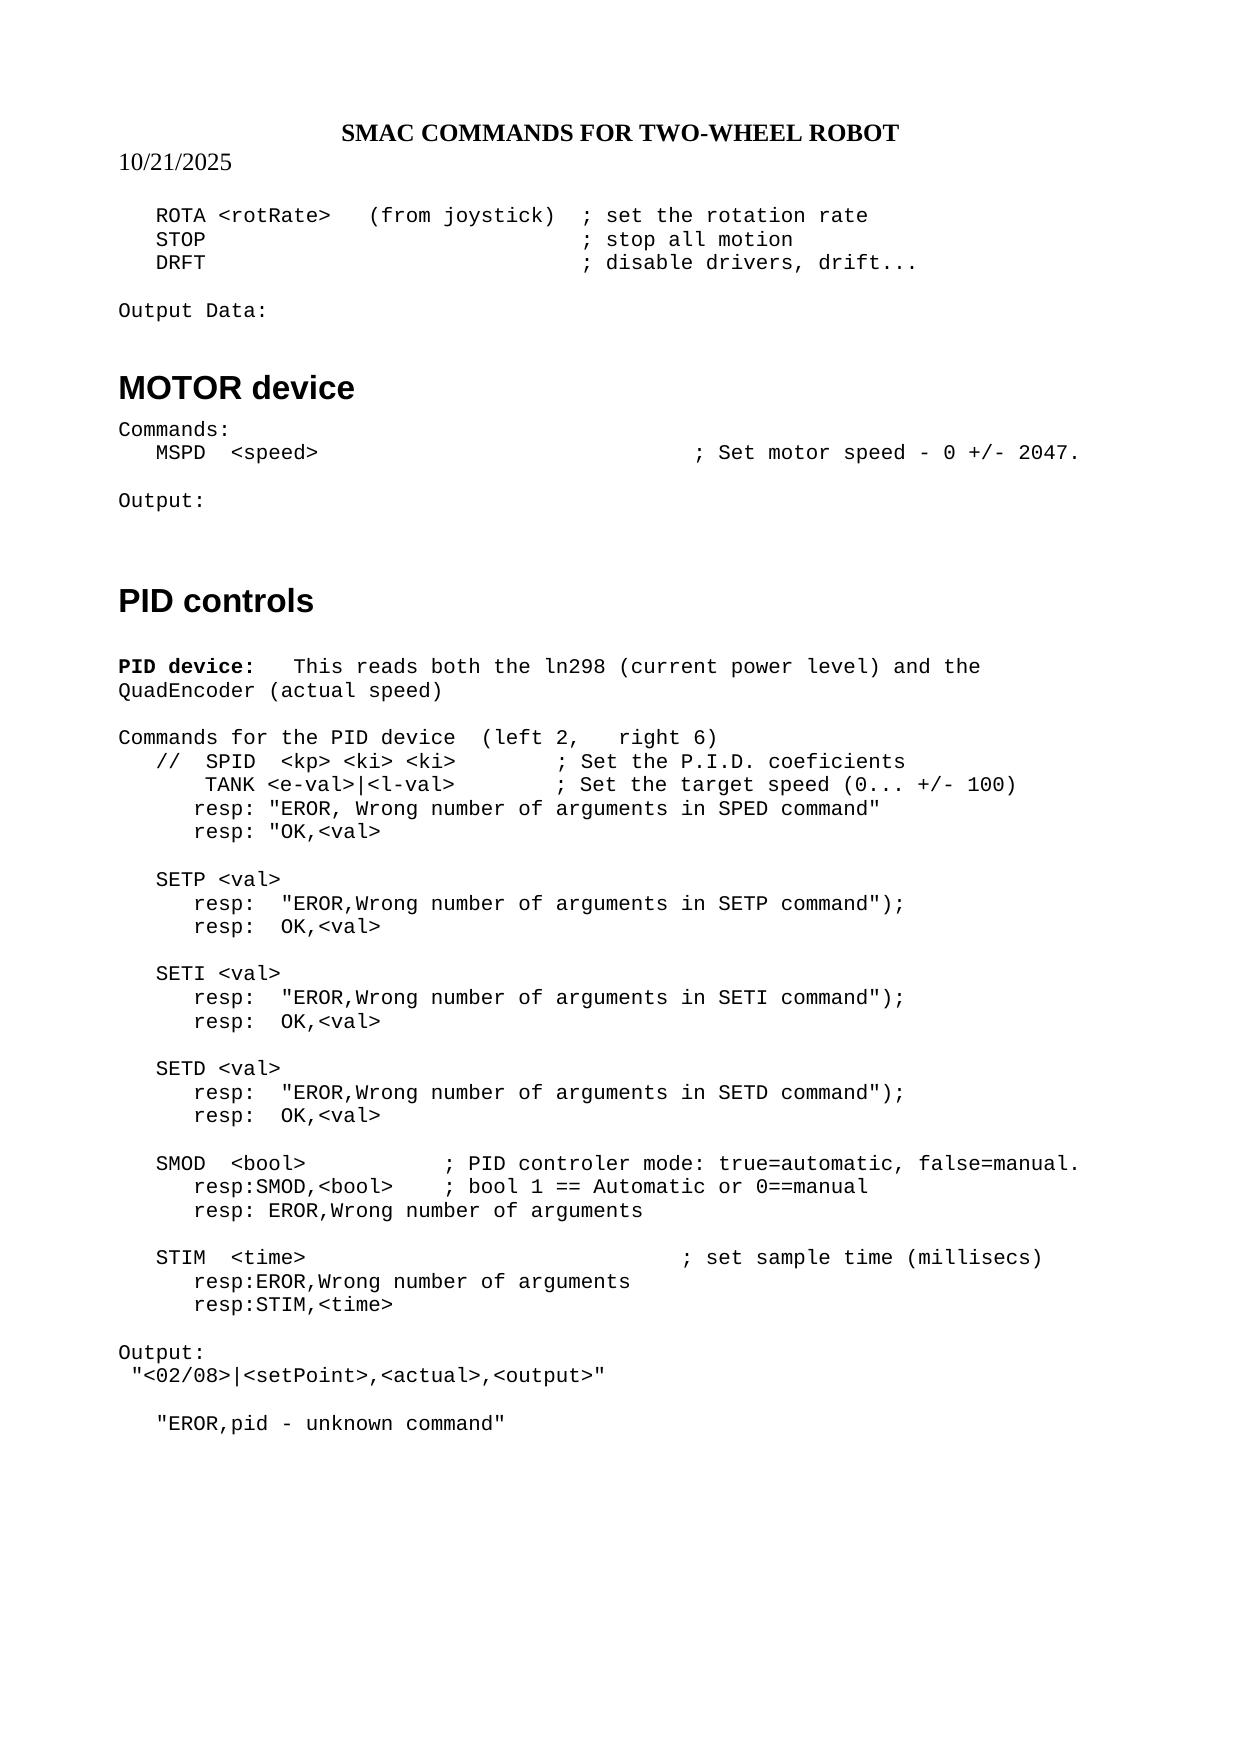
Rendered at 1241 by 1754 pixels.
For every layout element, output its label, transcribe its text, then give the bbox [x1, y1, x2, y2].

text ROTA <rotRate> (from joystick) ; set the rotation rate [118, 205, 1122, 229]
text resp: OK,<val> [118, 1011, 1122, 1034]
text Commands for the PID device (left 2, right 6) [118, 727, 1122, 751]
text SETI <val> [118, 963, 1122, 987]
text MSPD <speed> ; Set motor speed - 0 +/- 2047. [118, 442, 1122, 466]
text SETP <val> [118, 869, 1122, 892]
subtitle MOTOR device [118, 368, 1122, 406]
text resp: "EROR, Wrong number of arguments in SPED command" [118, 798, 1122, 822]
text resp: "EROR,Wrong number of arguments in SETD command"); [118, 1082, 1122, 1105]
text // SPID <kp> <ki> <ki> ; Set the P.I.D. coeficients [118, 751, 1122, 774]
text resp: "EROR,Wrong number of arguments in SETP command"); [118, 892, 1122, 916]
text Output: [118, 490, 1122, 513]
text Output Data: [118, 300, 1122, 323]
text SETD <val> [118, 1058, 1122, 1082]
text Commands: [118, 419, 1122, 442]
text TANK <e-val>|<l-val> ; Set the target speed (0... +/- 100) [118, 774, 1122, 798]
text STIM <time> ; set sample time (millisecs) [118, 1247, 1122, 1271]
text resp:STIM,<time> [118, 1294, 1122, 1318]
text PID device: This reads both the ln298 (current power level) and the QuadEncoder (actual speed) [118, 656, 1122, 703]
text "EROR,pid - unknown command" [118, 1413, 1122, 1436]
text resp:SMOD,<bool> ; bool 1 == Automatic or 0==manual [118, 1176, 1122, 1200]
text STOP ; stop all motion [118, 229, 1122, 252]
text resp: OK,<val> [118, 916, 1122, 940]
text Output: [118, 1342, 1122, 1365]
text resp: OK,<val> [118, 1105, 1122, 1129]
subtitle PID controls [118, 581, 1122, 620]
text resp:EROR,Wrong number of arguments [118, 1271, 1122, 1294]
text SMOD <bool> ; PID controler mode: true=automatic, false=manual. [118, 1153, 1122, 1176]
text resp: EROR,Wrong number of arguments [118, 1200, 1122, 1223]
text "<02/08>|<setPoint>,<actual>,<output>" [118, 1365, 1122, 1389]
text resp: "OK,<val> [118, 822, 1122, 845]
text DRFT ; disable drivers, drift... [118, 252, 1122, 276]
text resp: "EROR,Wrong number of arguments in SETI command"); [118, 987, 1122, 1011]
